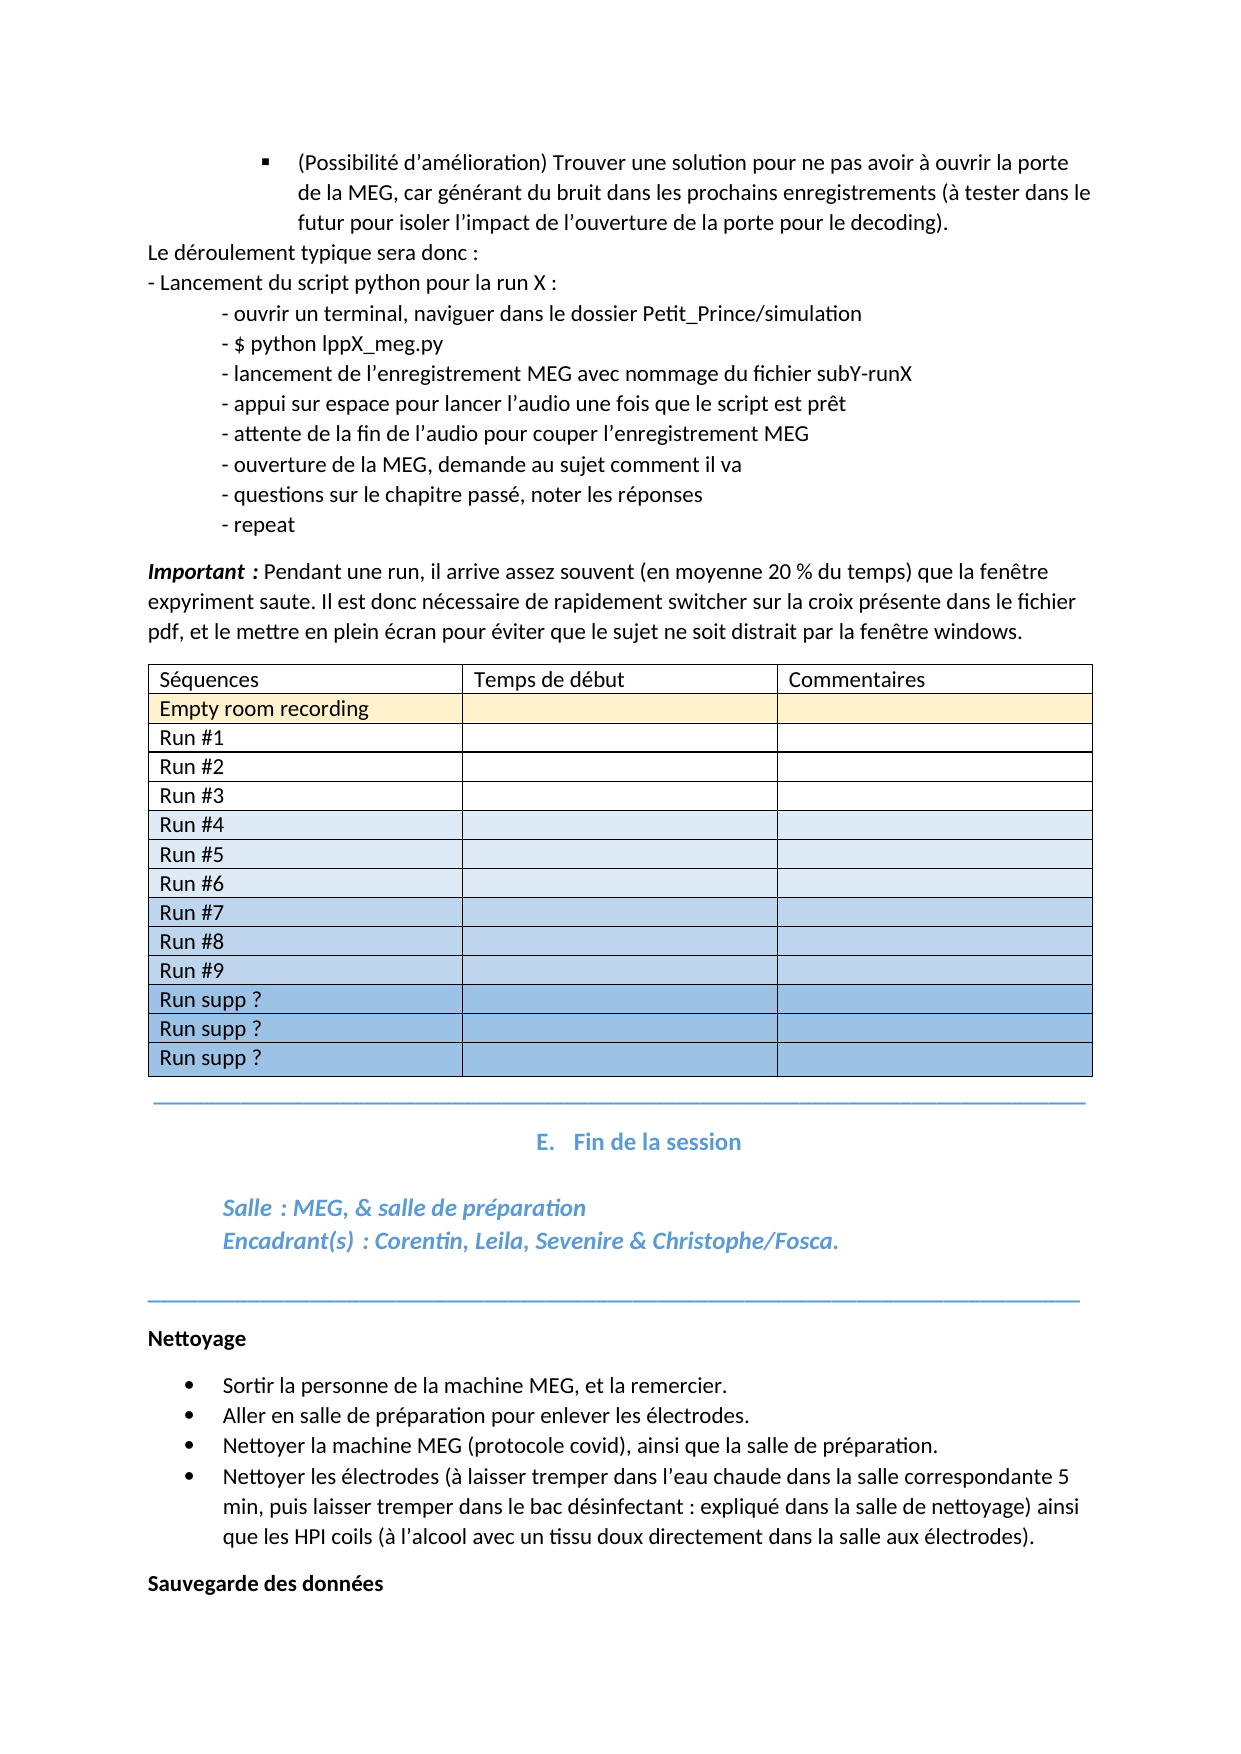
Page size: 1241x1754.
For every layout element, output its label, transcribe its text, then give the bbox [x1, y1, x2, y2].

list - attente de la fin de l’audio pour couper l’enregistrement MEG [148, 419, 1093, 447]
list - questions sur le chapitre passé, noter les réponses [148, 480, 1093, 508]
table_cell [778, 927, 1092, 955]
table_cell [463, 898, 777, 926]
table_cell [778, 753, 1092, 781]
table_cell [463, 840, 777, 868]
table_cell [778, 869, 1092, 897]
text ___________________________________________________________________________ [148, 1077, 1093, 1107]
list - $ python lppX_meg.py [148, 329, 1093, 357]
table_cell Run #4 [149, 811, 462, 839]
table_cell [778, 1043, 1092, 1076]
table_cell Run #3 [149, 782, 462, 809]
table_cell Run #2 [149, 753, 462, 781]
list - Lancement du script python pour la run X : [148, 268, 1093, 296]
table_cell [463, 753, 777, 781]
table_cell [778, 1014, 1092, 1042]
table_cell [778, 782, 1092, 809]
text Sauvegarde des données [148, 1569, 1093, 1597]
table_cell [778, 724, 1092, 751]
list Aller en salle de préparation pour enlever les électrodes. [185, 1401, 1093, 1429]
list Le déroulement typique sera donc : [148, 238, 1093, 266]
text ___________________________________________________________________________ [148, 1275, 1093, 1305]
list (Possibilité d’amélioration) Trouver une solution pour ne pas avoir à ouvrir la porte de la MEG, car générant du bruit dans les prochains enregistrements (à tester dans le futur pour isoler l’impact de l’ouverture de la porte pour le decoding). [260, 148, 1093, 236]
table_cell [778, 694, 1092, 722]
table_cell [778, 840, 1092, 868]
list Nettoyer les électrodes (à laisser tremper dans l’eau chaude dans la salle correspondante 5 min, puis laisser tremper dans le bac désinfectant : expliqué dans la salle de nettoyage) ainsi que les HPI coils (à l’alcool avec un tissu doux directement dans la salle aux électrodes). [185, 1462, 1093, 1550]
table_cell [463, 694, 777, 722]
table_cell [778, 956, 1092, 984]
table_cell [463, 724, 777, 751]
table_cell [463, 782, 777, 809]
list Salle : MEG, & salle de préparation [223, 1192, 1093, 1223]
list - ouvrir un terminal, naviguer dans le dossier Petit_Prince/simulation [148, 299, 1093, 327]
list Sortir la personne de la machine MEG, et la remercier. [185, 1371, 1093, 1399]
list - lancement de l’enregistrement MEG avec nommage du fichier subY-runX [148, 359, 1093, 387]
table_cell [463, 927, 777, 955]
table_cell Run supp ? [149, 1043, 462, 1076]
table_cell [463, 811, 777, 839]
table_cell Run supp ? [149, 1014, 462, 1042]
table_cell Run #7 [149, 898, 462, 926]
table_cell Run supp ? [149, 985, 462, 1013]
table_header Commentaires [778, 665, 1092, 693]
table_cell Run #8 [149, 927, 462, 955]
list - ouverture de la MEG, demande au sujet comment il va [148, 450, 1093, 478]
list Nettoyer la machine MEG (protocole covid), ainsi que la salle de préparation. [185, 1432, 1093, 1460]
table_cell [463, 985, 777, 1013]
text Nettoyage [148, 1324, 1093, 1352]
table_cell Empty room recording [149, 694, 462, 722]
table_header Séquences [149, 665, 462, 693]
table_cell [778, 985, 1092, 1013]
table_header Temps de début [463, 665, 777, 693]
table_cell Run #5 [149, 840, 462, 868]
list Fin de la session [185, 1126, 1093, 1157]
table_cell [778, 811, 1092, 839]
list - appui sur espace pour lancer l’audio une fois que le script est prêt [148, 389, 1093, 417]
table_cell [463, 869, 777, 897]
text Important : Pendant une run, il arrive assez souvent (en moyenne 20 % du temps) que la fenêtre expyriment saute. Il est donc nécessaire de rapidement switcher sur la croix présente dans le fichier pdf, et le mettre en plein écran pour éviter que le sujet ne soit distrait par la fenêtre windows. [148, 557, 1093, 645]
list Encadrant(s) : Corentin, Leila, Sevenire & Christophe/Fosca. [223, 1225, 1093, 1256]
table_cell [463, 956, 777, 984]
table_cell Run #6 [149, 869, 462, 897]
table_cell [463, 1014, 777, 1042]
table_cell [778, 898, 1092, 926]
table_cell [463, 1043, 777, 1076]
list - repeat [148, 510, 1093, 538]
table_cell Run #9 [149, 956, 462, 984]
table_cell Run #1 [149, 724, 462, 751]
